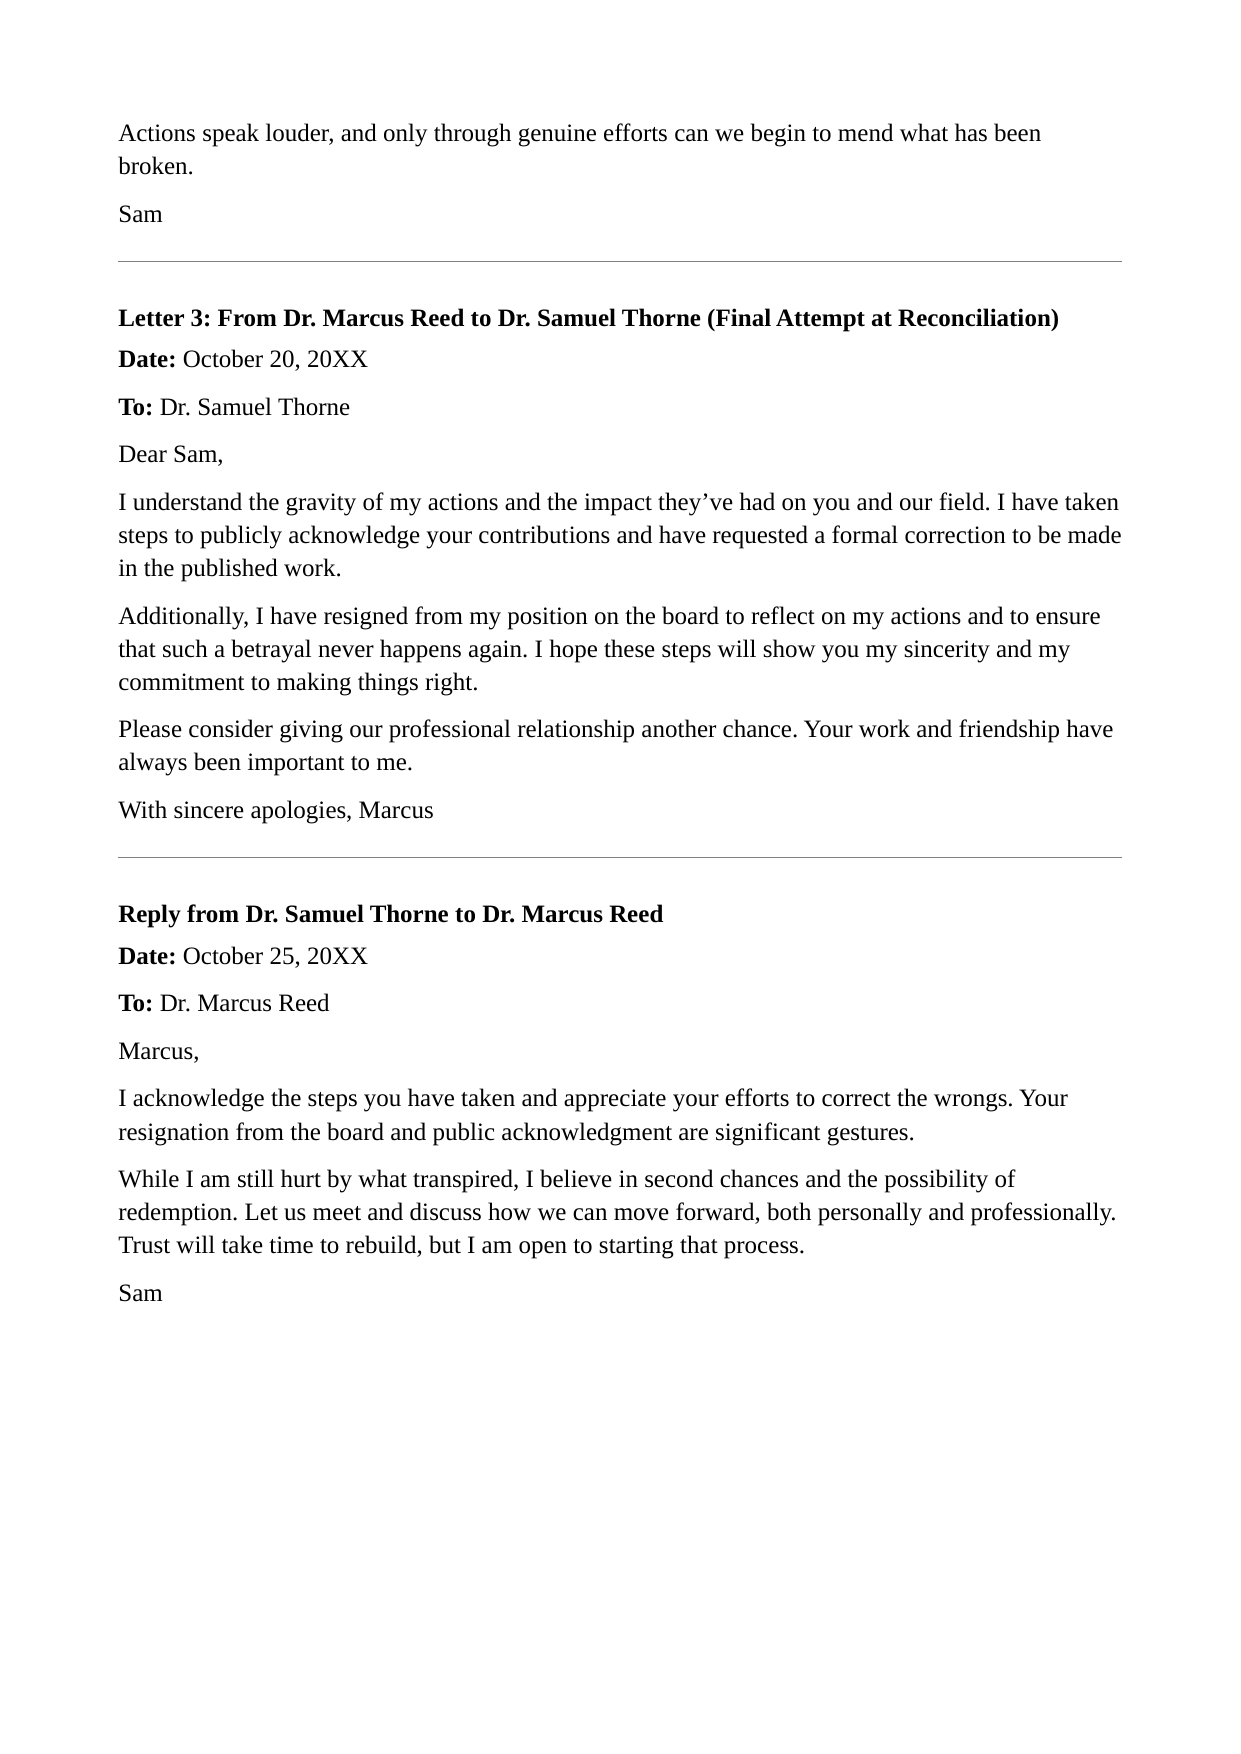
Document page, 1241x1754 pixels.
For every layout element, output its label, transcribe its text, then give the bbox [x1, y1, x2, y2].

text While I am still hurt by what transpired, I believe in second chances and the possibility of redemption. Let us meet and discuss how we can move forward, both personally and professionally. Trust will take time to rebuild, but I am open to starting that process. [118, 1164, 1122, 1259]
text To: Dr. Samuel Thorne [118, 392, 1122, 421]
text I acknowledge the steps you have taken and appreciate your efforts to correct the wrongs. Your resignation from the board and public acknowledgment are significant gestures. [118, 1083, 1122, 1145]
text Please consider giving our professional relationship another chance. Your work and friendship have always been important to me. [118, 714, 1122, 776]
text Date: October 25, 20XX [118, 941, 1122, 969]
subtitle Letter 3: From Dr. Marcus Reed to Dr. Samuel Thorne (Final Attempt at Reconciliation) [118, 303, 1122, 332]
text To: Dr. Marcus Reed [118, 988, 1122, 1017]
text Dear Sam, [118, 439, 1122, 468]
text Additionally, I have resigned from my position on the board to reflect on my actions and to ensure that such a betrayal never happens again. I hope these steps will show you my sincerity and my commitment to making things right. [118, 601, 1122, 696]
text Date: October 20, 20XX [118, 344, 1122, 373]
text Marcus, [118, 1036, 1122, 1065]
subtitle Reply from Dr. Samuel Thorne to Dr. Marcus Reed [118, 899, 1122, 928]
text Actions speak louder, and only through genuine efforts can we begin to mend what has been broken. [118, 118, 1122, 180]
text Sam [118, 1278, 1122, 1307]
text Sam [118, 199, 1122, 227]
text With sincere apologies, Marcus [118, 795, 1122, 824]
text I understand the gravity of my actions and the impact they’ve had on you and our field. I have taken steps to publicly acknowledge your contributions and have requested a formal correction to be made in the published work. [118, 487, 1122, 582]
